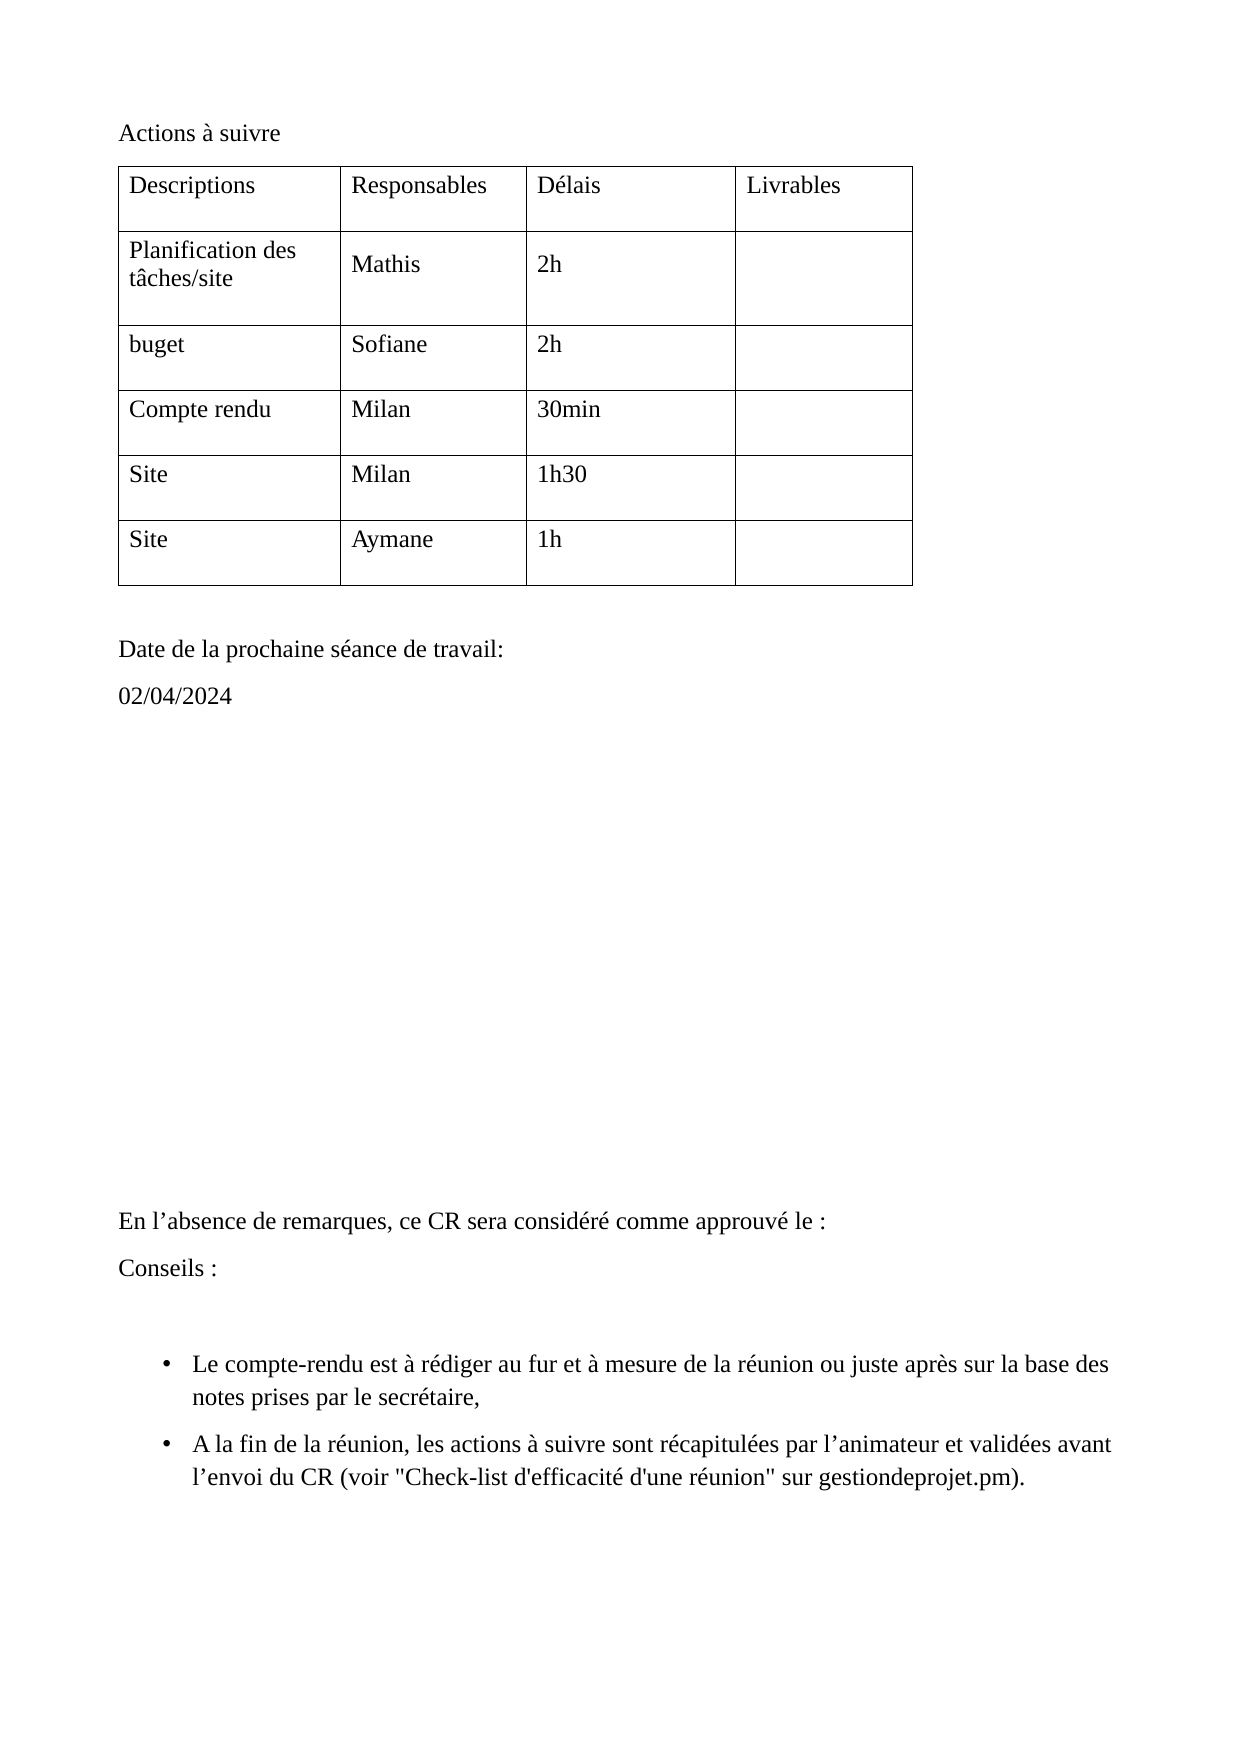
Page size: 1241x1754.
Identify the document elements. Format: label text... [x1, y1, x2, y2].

table_header Livrables [736, 167, 912, 231]
text Actions à suivre [118, 118, 1122, 147]
text Conseils : [118, 1253, 1122, 1282]
table_cell [736, 456, 912, 520]
table_cell 2h [527, 326, 735, 390]
text En l’absence de remarques, ce CR sera considéré comme approuvé le : [118, 1206, 1122, 1234]
table_cell Milan [341, 456, 526, 520]
table_cell Site [119, 456, 340, 520]
table_cell Aymane [341, 521, 526, 585]
text 02/04/2024 [118, 681, 1122, 710]
table_cell 2h [527, 232, 735, 325]
table_cell 1h30 [527, 456, 735, 520]
text Date de la prochaine séance de travail: [118, 634, 1122, 662]
list Le compte-rendu est à rédiger au fur et à mesure de la réunion ou juste après sur la base des notes prises par le secrétaire, [162, 1349, 1122, 1410]
table_cell Mathis [341, 232, 526, 325]
table_cell Site [119, 521, 340, 585]
table_cell [736, 232, 912, 325]
table_header Délais [527, 167, 735, 231]
table_cell Sofiane [341, 326, 526, 390]
table_cell 30min [527, 391, 735, 455]
table_cell [736, 391, 912, 455]
table_cell buget [119, 326, 340, 390]
table_cell Milan [341, 391, 526, 455]
table_header Descriptions [119, 167, 340, 231]
list A la fin de la réunion, les actions à suivre sont récapitulées par l’animateur et validées avant l’envoi du CR (voir "Check-list d'efficacité d'une réunion" sur gestiondeprojet.pm). [162, 1429, 1122, 1491]
table_cell [736, 521, 912, 585]
table_header Responsables [341, 167, 526, 231]
table_cell [736, 326, 912, 390]
table_cell 1h [527, 521, 735, 585]
table_cell Compte rendu [119, 391, 340, 455]
table_cell Planification des tâches/site [119, 232, 340, 325]
